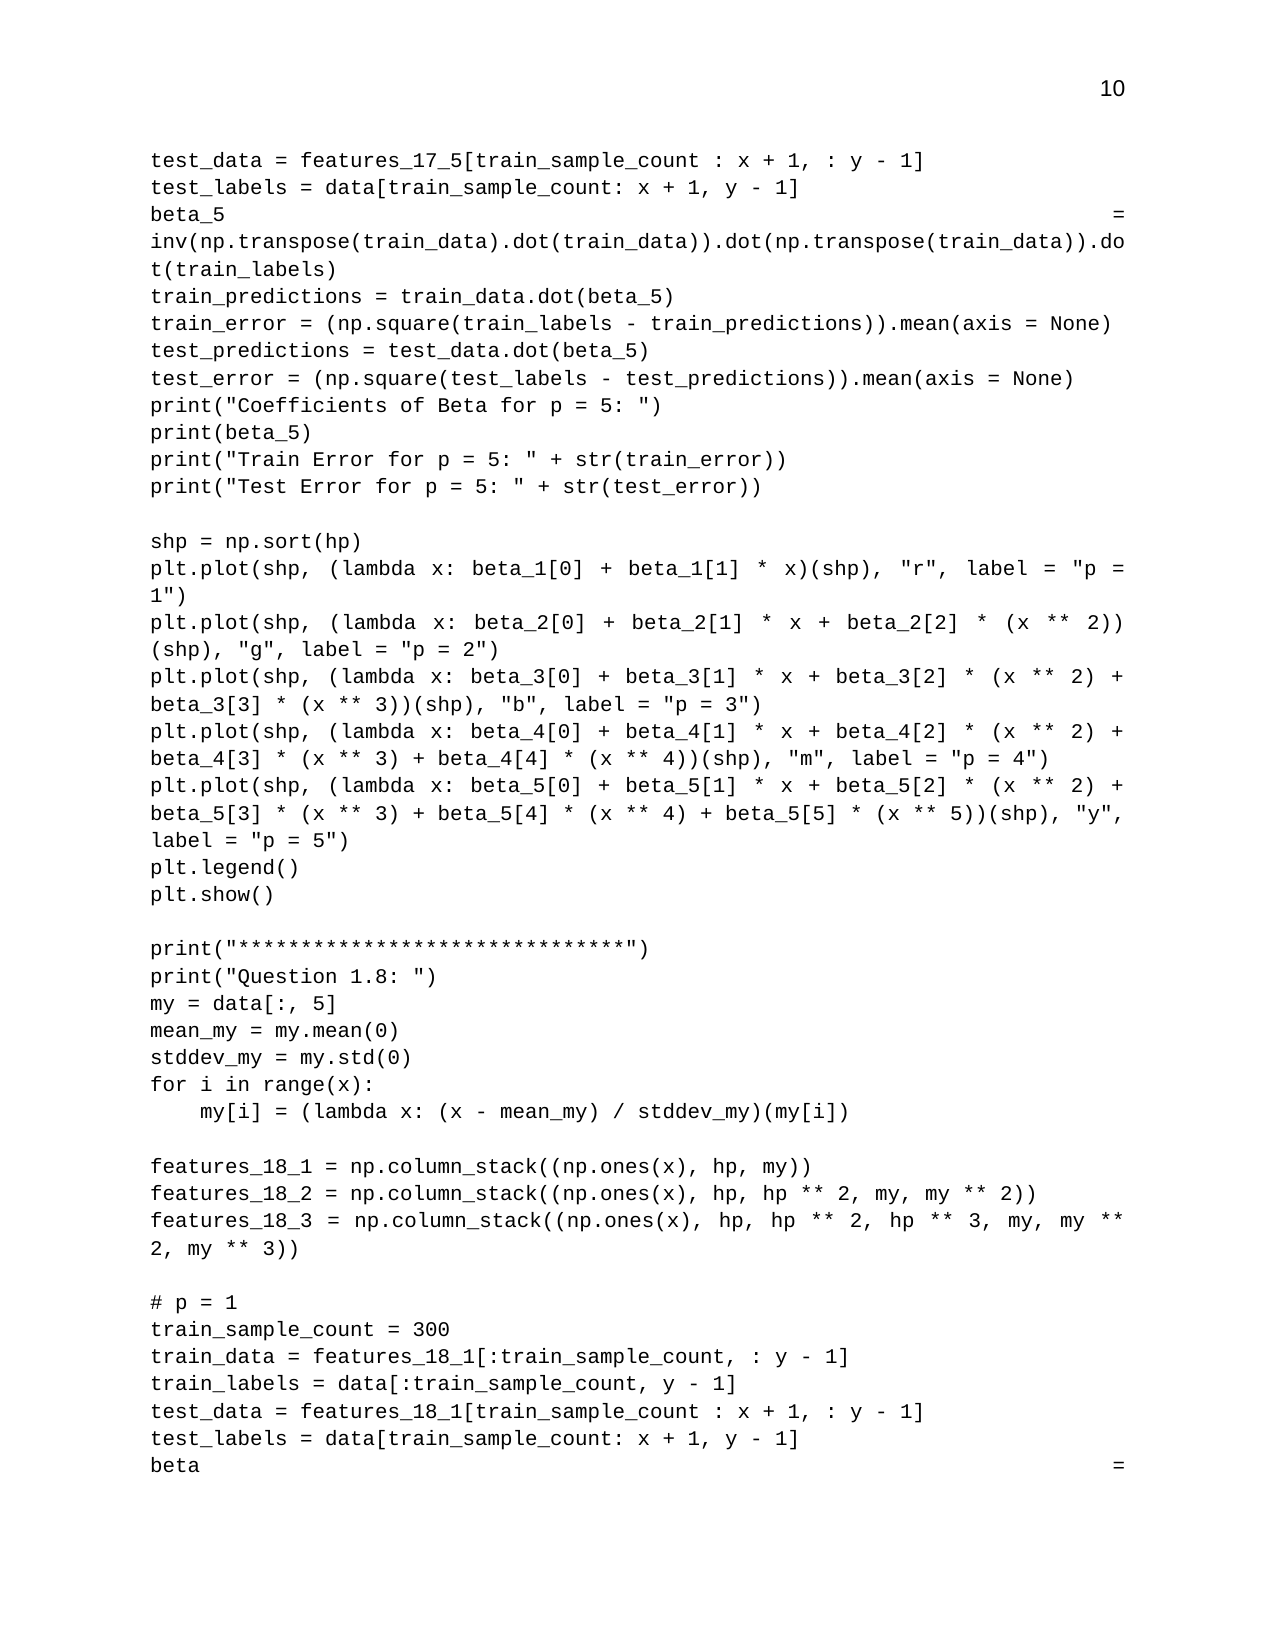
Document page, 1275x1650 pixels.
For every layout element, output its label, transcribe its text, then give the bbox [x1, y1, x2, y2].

text plt.plot(shp, (lambda x: beta_4[0] + beta_4[1] * x + beta_4[2] * (x ** 2) + beta_4[3] * (x ** 3) + beta_4[4] * (x ** 4))(shp), "m", label = "p = 4") [150, 721, 1125, 772]
text test_predictions = test_data.dot(beta_5) [150, 340, 1125, 364]
text train_error = (np.square(train_labels - train_predictions)).mean(axis = None) [150, 313, 1125, 337]
text print("Question 1.8: ") [150, 966, 1125, 989]
text beta = [150, 1455, 1125, 1479]
text plt.show() [150, 884, 1125, 908]
text my[i] = (lambda x: (x - mean_my) / stddev_my)(my[i]) [150, 1102, 1125, 1125]
text test_labels = data[train_sample_count: x + 1, y - 1] [150, 1428, 1125, 1451]
text print("*******************************") [150, 938, 1125, 962]
text plt.plot(shp, (lambda x: beta_5[0] + beta_5[1] * x + beta_5[2] * (x ** 2) + beta_5[3] * (x ** 3) + beta_5[4] * (x ** 4) + beta_5[5] * (x ** 5))(shp), "y", label = "p = 5") [150, 775, 1125, 853]
text plt.plot(shp, (lambda x: beta_1[0] + beta_1[1] * x)(shp), "r", label = "p = 1") [150, 558, 1125, 609]
text plt.legend() [150, 857, 1125, 881]
text print("Test Error for p = 5: " + str(test_error)) [150, 476, 1125, 500]
text features_18_3 = np.column_stack((np.ones(x), hp, hp ** 2, hp ** 3, my, my ** 2, my ** 3)) [150, 1210, 1125, 1261]
text plt.plot(shp, (lambda x: beta_3[0] + beta_3[1] * x + beta_3[2] * (x ** 2) + beta_3[3] * (x ** 3))(shp), "b", label = "p = 3") [150, 667, 1125, 717]
text train_data = features_18_1[:train_sample_count, : y - 1] [150, 1346, 1125, 1370]
text shp = np.sort(hp) [150, 531, 1125, 554]
text print("Coefficients of Beta for p = 5: ") [150, 395, 1125, 418]
text plt.plot(shp, (lambda x: beta_2[0] + beta_2[1] * x + beta_2[2] * (x ** 2))(shp), "g", label = "p = 2") [150, 612, 1125, 663]
text test_data = features_18_1[train_sample_count : x + 1, : y - 1] [150, 1401, 1125, 1424]
text stddev_my = my.std(0) [150, 1047, 1125, 1071]
text print("Train Error for p = 5: " + str(train_error)) [150, 449, 1125, 473]
text test_error = (np.square(test_labels - test_predictions)).mean(axis = None) [150, 367, 1125, 391]
text features_18_2 = np.column_stack((np.ones(x), hp, hp ** 2, my, my ** 2)) [150, 1183, 1125, 1207]
text train_sample_count = 300 [150, 1319, 1125, 1343]
text print(beta_5) [150, 422, 1125, 446]
text features_18_1 = np.column_stack((np.ones(x), hp, my)) [150, 1156, 1125, 1179]
text test_data = features_17_5[train_sample_count : x + 1, : y - 1] [150, 150, 1125, 174]
text test_labels = data[train_sample_count: x + 1, y - 1] [150, 177, 1125, 201]
text mean_my = my.mean(0) [150, 1020, 1125, 1044]
text for i in range(x): [150, 1074, 1125, 1098]
text beta_5 = inv(np.transpose(train_data).dot(train_data)).dot(np.transpose(train_data)).dot(train_labels) [150, 204, 1125, 282]
text train_labels = data[:train_sample_count, y - 1] [150, 1373, 1125, 1397]
text # p = 1 [150, 1292, 1125, 1316]
text my = data[:, 5] [150, 993, 1125, 1016]
text train_predictions = train_data.dot(beta_5) [150, 286, 1125, 309]
